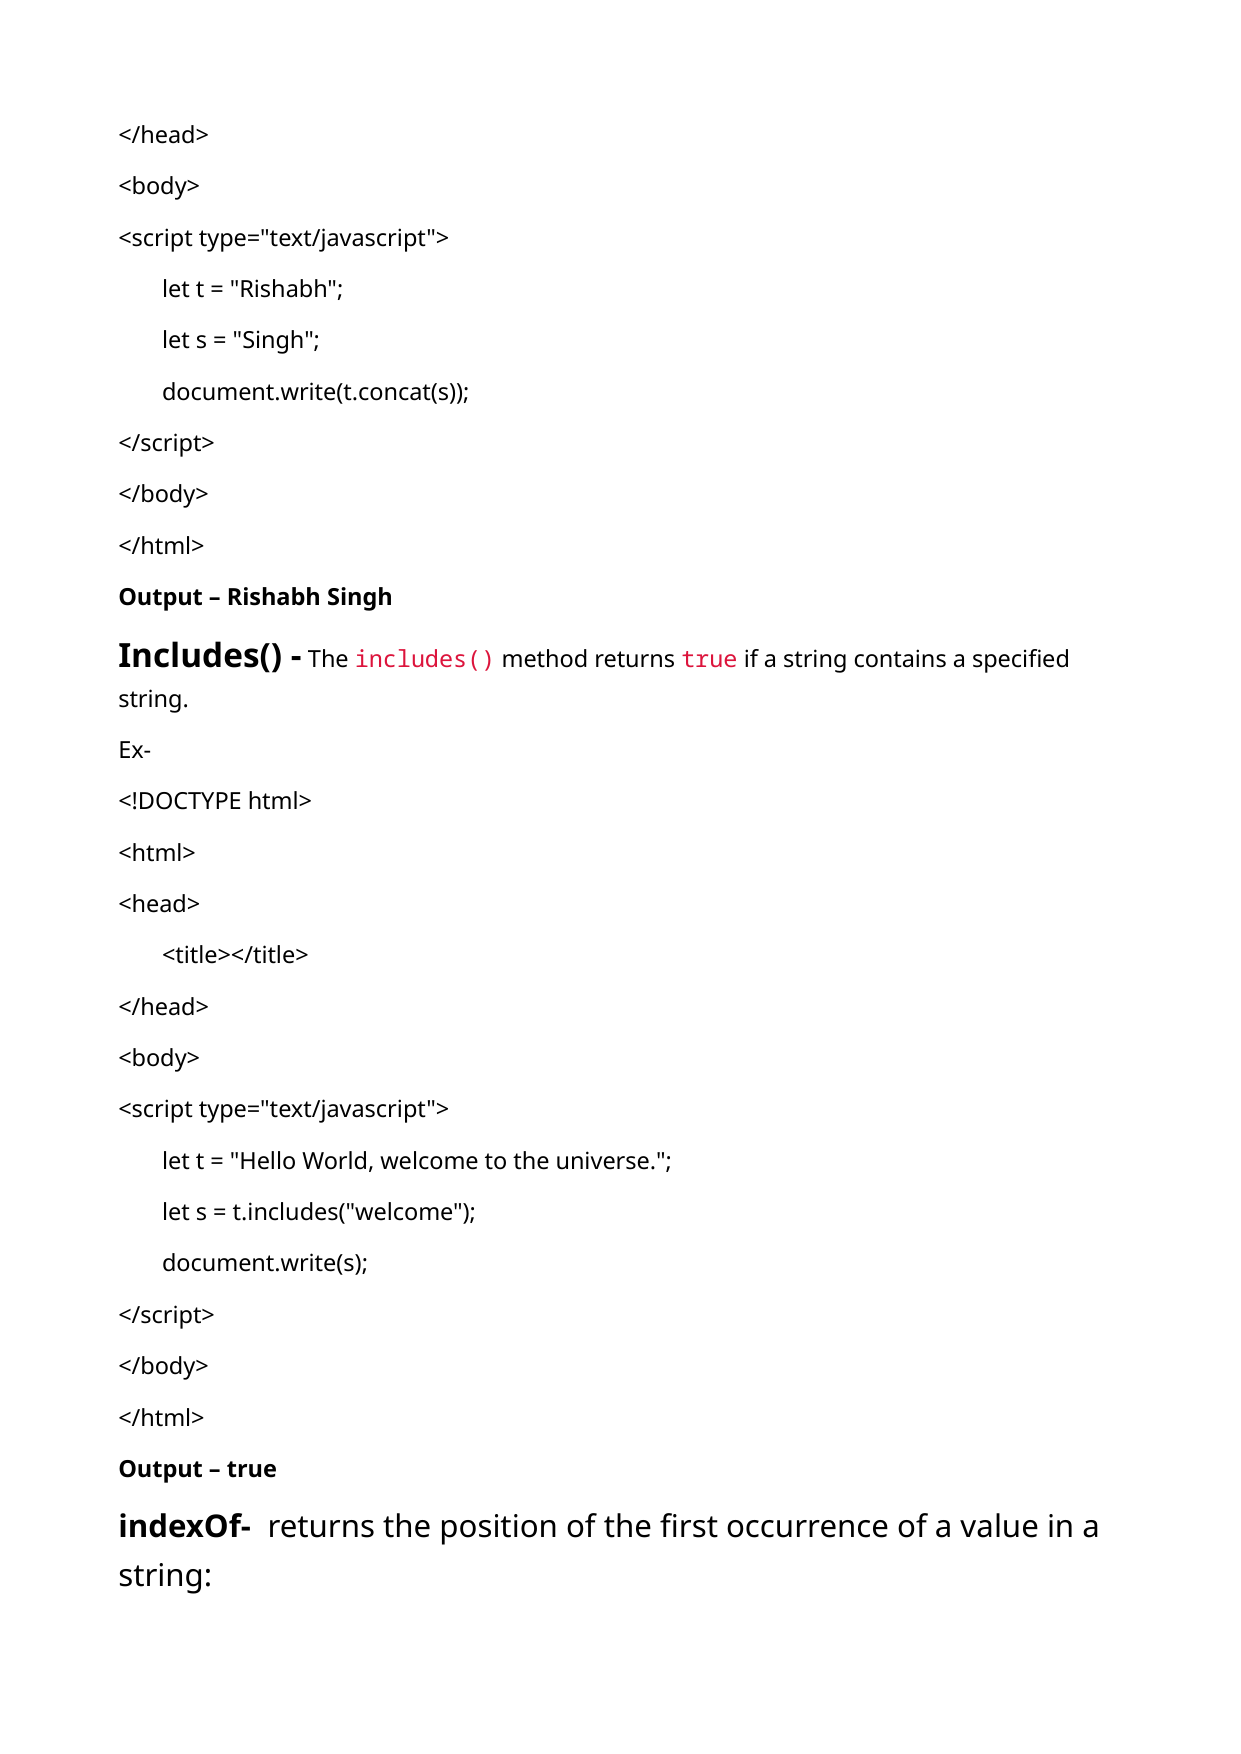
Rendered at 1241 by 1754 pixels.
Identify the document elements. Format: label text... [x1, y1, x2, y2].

text Ex- [118, 733, 1122, 765]
text <title></title> [118, 939, 1122, 971]
text </body> [118, 1349, 1122, 1381]
text </script> [118, 1298, 1122, 1330]
text Includes() - The includes() method returns true if a string contains a specified string. [118, 632, 1122, 714]
text </html> [118, 1401, 1122, 1433]
text Output – Rishabh Singh [118, 580, 1122, 612]
text </body> [118, 478, 1122, 509]
text <head> [118, 887, 1122, 919]
text document.write(t.concat(s)); [118, 375, 1122, 407]
text </head> [118, 990, 1122, 1022]
text </head> [118, 118, 1122, 150]
text <html> [118, 836, 1122, 868]
text let s = t.includes("welcome"); [118, 1195, 1122, 1227]
text <body> [118, 1041, 1122, 1073]
text </html> [118, 529, 1122, 561]
text document.write(s); [118, 1247, 1122, 1279]
text let t = "Hello World, welcome to the universe."; [118, 1144, 1122, 1176]
text <script type="text/javascript"> [118, 221, 1122, 253]
text </script> [118, 426, 1122, 458]
text let s = "Singh"; [118, 323, 1122, 356]
text <body> [118, 169, 1122, 201]
text indexOf- returns the position of the first occurrence of a value in a string: [118, 1503, 1122, 1595]
text <script type="text/javascript"> [118, 1093, 1122, 1125]
text Output – true [118, 1452, 1122, 1484]
text let t = "Rishabh"; [118, 272, 1122, 304]
text <!DOCTYPE html> [118, 784, 1122, 817]
